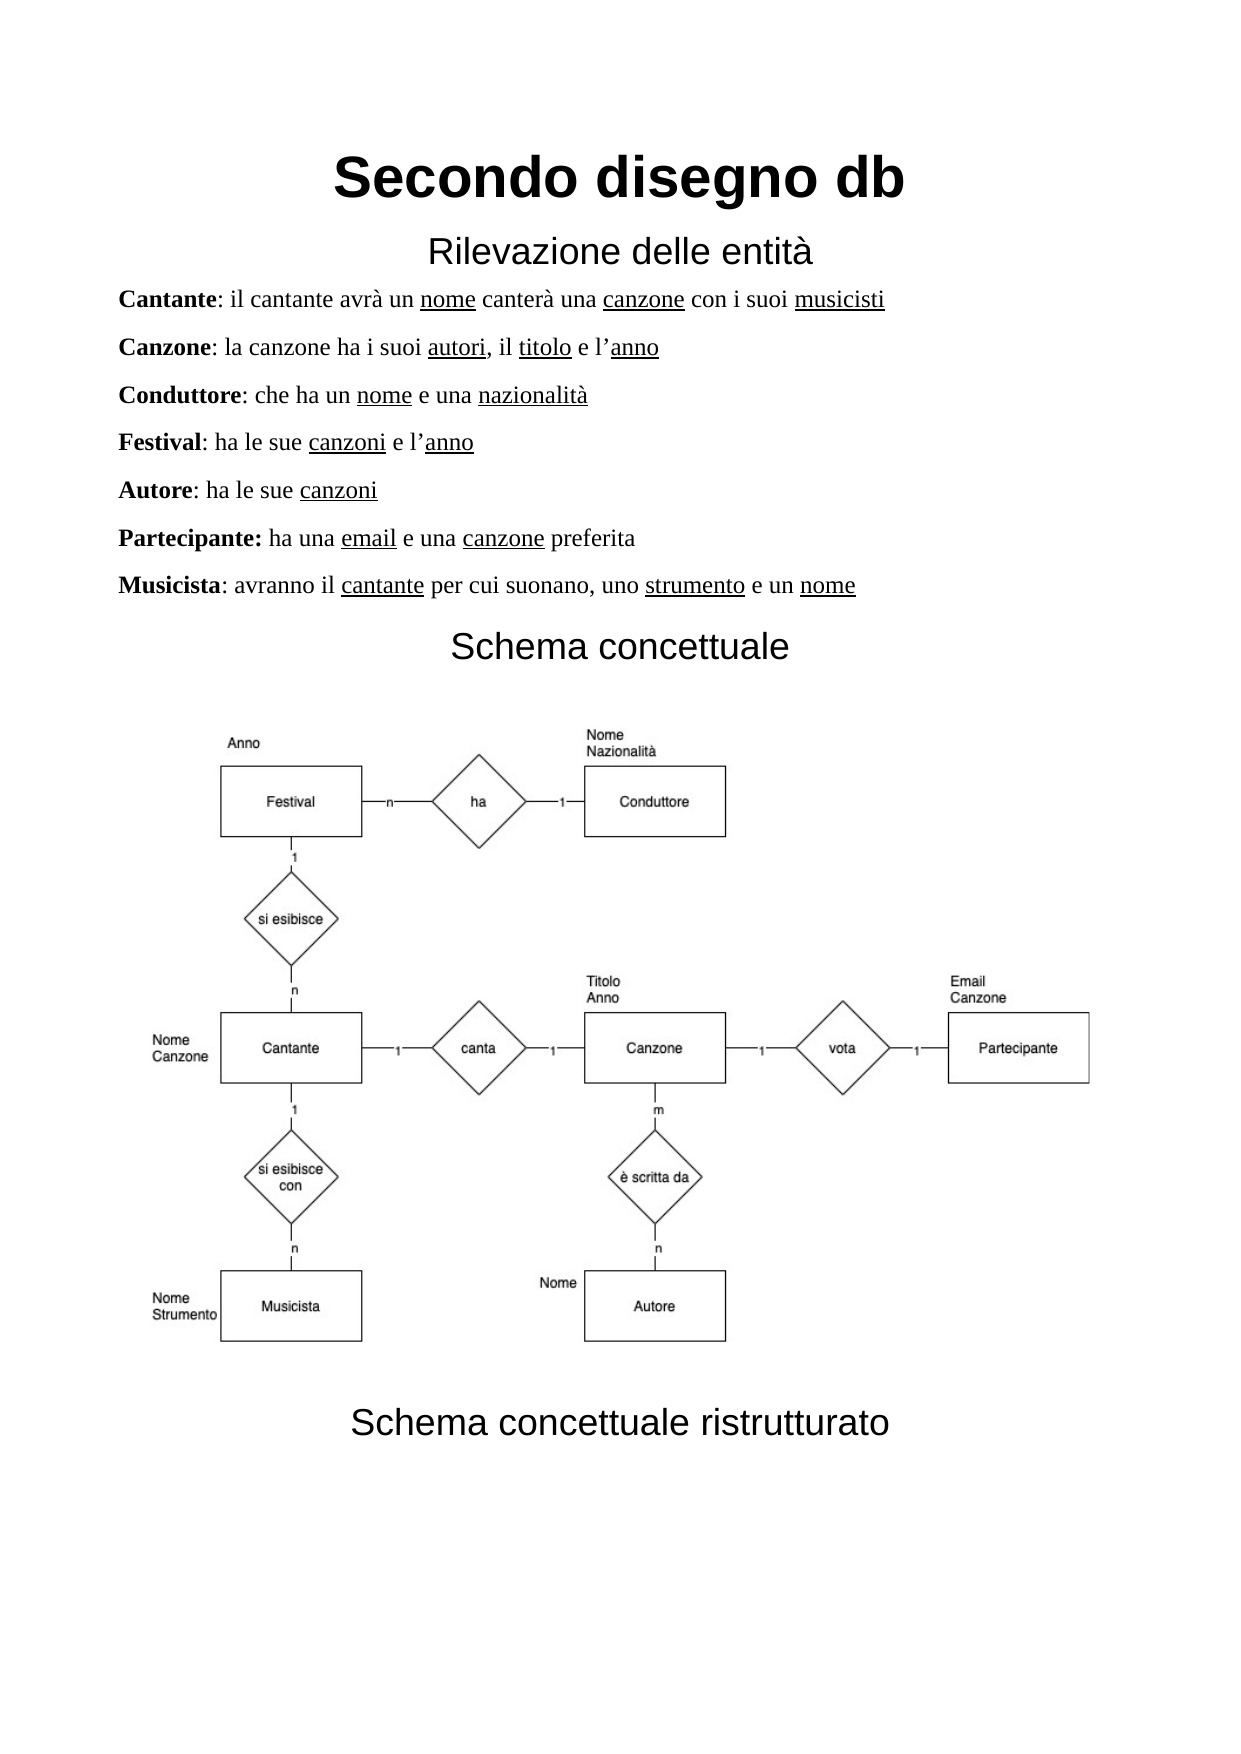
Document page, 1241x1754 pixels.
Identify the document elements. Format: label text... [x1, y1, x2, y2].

subtitle Rilevazione delle entità [118, 229, 1122, 272]
text Partecipante: ha una email e una canzone preferita [118, 523, 1122, 551]
picture [150, 727, 1090, 1343]
text Musicista: avranno il cantante per cui suonano, uno strumento e un nome [118, 570, 1122, 599]
text Canzone: la canzone ha i suoi autori, il titolo e l’anno [118, 332, 1122, 361]
title Secondo disegno db [118, 143, 1122, 210]
text Festival: ha le sue canzoni e l’anno [118, 427, 1122, 456]
text Cantante: il cantante avrà un nome canterà una canzone con i suoi musicisti [118, 284, 1122, 313]
subtitle Schema concettuale ristrutturato [118, 1401, 1122, 1444]
text Conduttore: che ha un nome e una nazionalità [118, 380, 1122, 408]
text Autore: ha le sue canzoni [118, 475, 1122, 504]
subtitle Schema concettuale [118, 624, 1122, 667]
